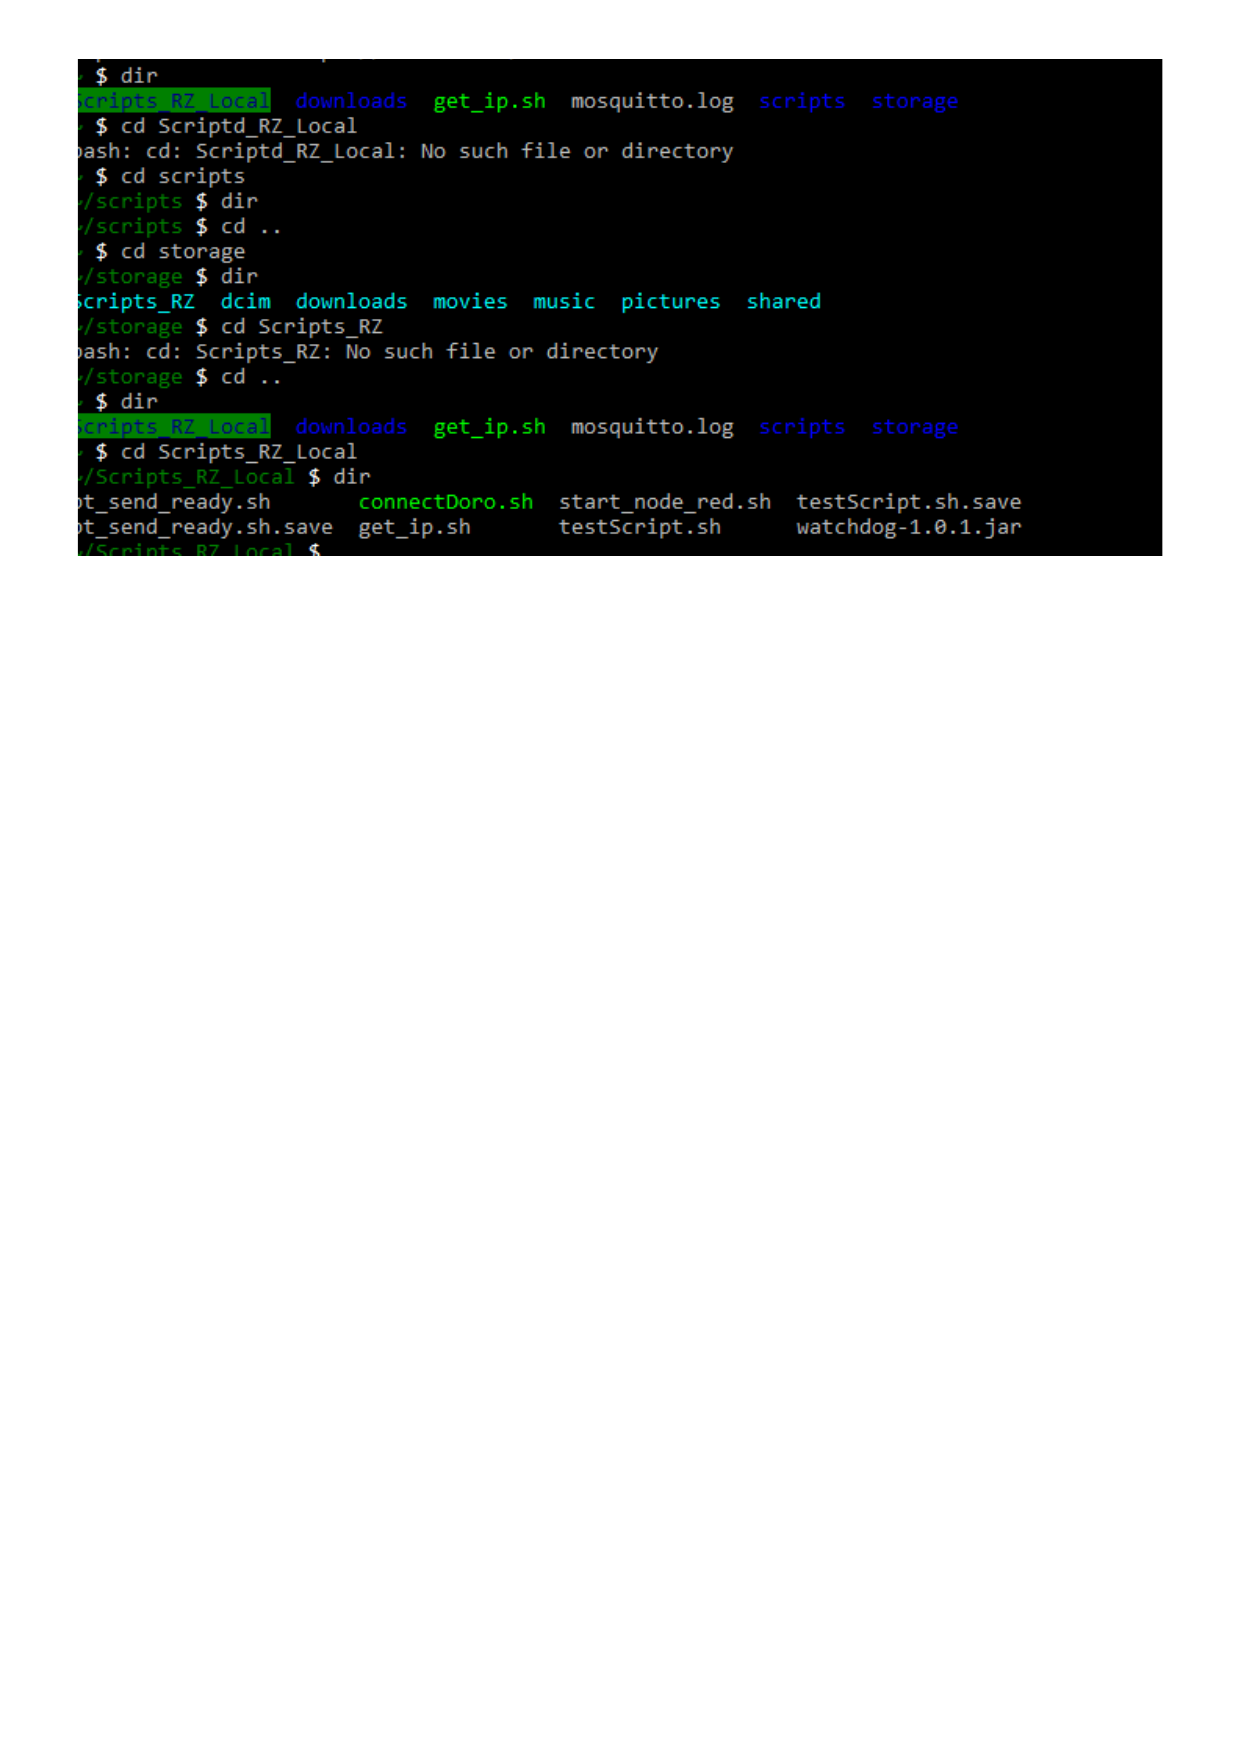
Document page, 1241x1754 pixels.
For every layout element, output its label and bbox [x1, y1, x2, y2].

picture [77, 59, 1163, 556]
